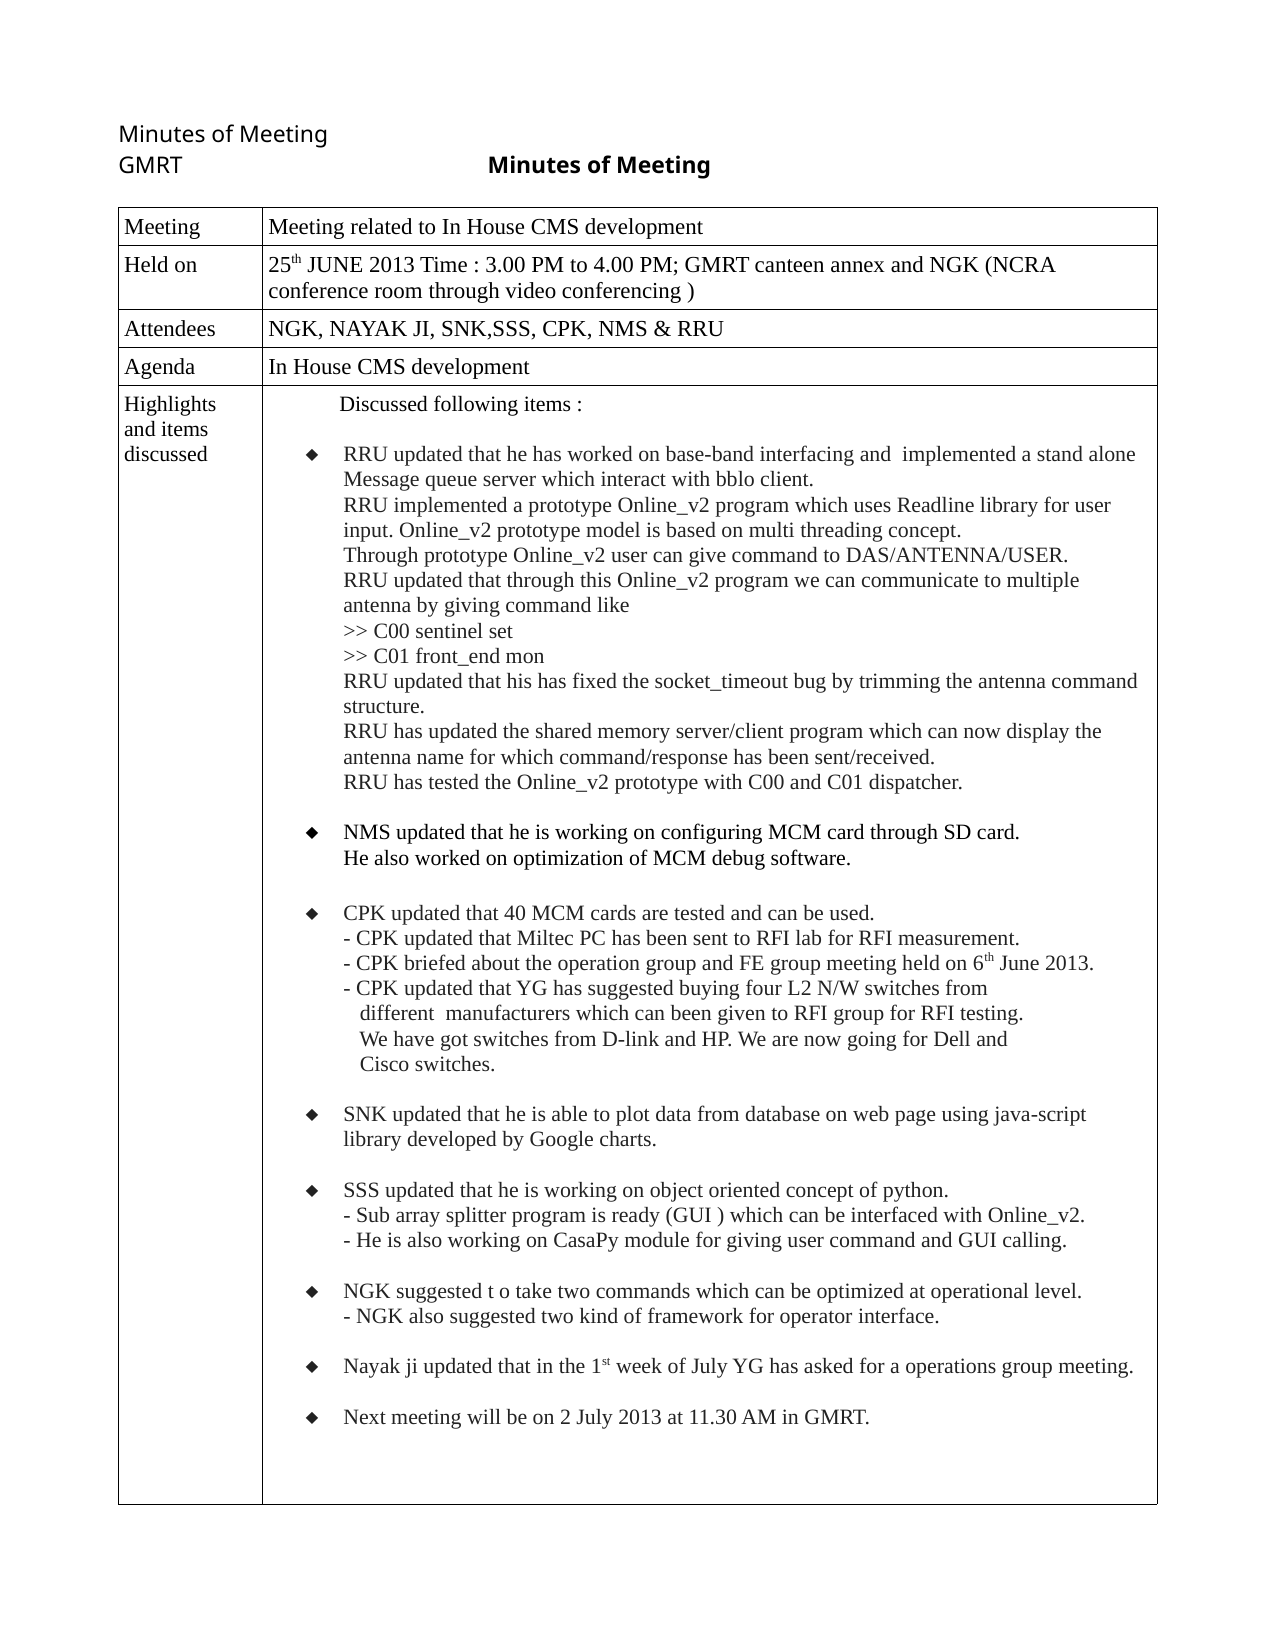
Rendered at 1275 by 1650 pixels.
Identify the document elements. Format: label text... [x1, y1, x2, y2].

table_cell Highlights and items discussed [119, 386, 262, 1504]
text GMRT Minutes of Meeting [118, 149, 1157, 181]
table_header Meeting related to In House CMS development [263, 208, 1157, 245]
table_cell 25th JUNE 2013 Time : 3.00 PM to 4.00 PM; GMRT canteen annex and NGK (NCRA conference room through video conferencing ) [263, 246, 1157, 309]
text Minutes of Meeting [118, 118, 1157, 149]
table_cell Held on [119, 246, 262, 309]
table_header Meeting [119, 208, 262, 245]
table_cell Agenda [119, 348, 262, 385]
table_cell Attendees [119, 310, 262, 347]
table_cell NGK, NAYAK JI, SNK,SSS, CPK, NMS & RRU [263, 310, 1157, 347]
table_cell In House CMS development [263, 348, 1157, 385]
table_cell Discussed following items : RRU updated that he has worked on base-band interfacing and implemented a stand alone Message queue server which interact with bblo client. RRU implemented a prototype Online_v2 program which uses Readline library for user input. Online_v2 prototype model is based on multi threading concept. Through prototype Online_v2 user can give command to DAS/ANTENNA/USER. RRU updated that through this Online_v2 program we can communicate to multiple antenna by giving command like >> C00 sentinel set >> C01 front_end mon RRU updated that his has fixed the socket_timeout bug by trimming the antenna command structure. RRU has updated the shared memory server/client program which can now display the antenna name for which command/response has been sent/received. RRU has tested the Online_v2 prototype with C00 and C01 dispatcher. NMS updated that he is working on configuring MCM card through SD card. He also worked on optimization of MCM debug software. CPK updated that 40 MCM cards are tested and can be used. - CPK updated that Miltec PC has been sent to RFI lab for RFI measurement. - CPK briefed about the operation group and FE group meeting held on 6th June 2013. - CPK updated that YG has suggested buying four L2 N/W switches from different manufacturers which can been given to RFI group for RFI testing. We have got switches from D-link and HP. We are now going for Dell and Cisco switches. SNK updated that he is able to plot data from database on web page using java-script library developed by Google charts. SSS updated that he is working on object oriented concept of python. - Sub array splitter program is ready (GUI ) which can be interfaced with Online_v2. - He is also working on CasaPy module for giving user command and GUI calling. NGK suggested t o take two commands which can be optimized at operational level. - NGK also suggested two kind of framework for operator interface. Nayak ji updated that in the 1st week of July YG has asked for a operations group meeting. Next meeting will be on 2 July 2013 at 11.30 AM in GMRT. [263, 386, 1157, 1504]
